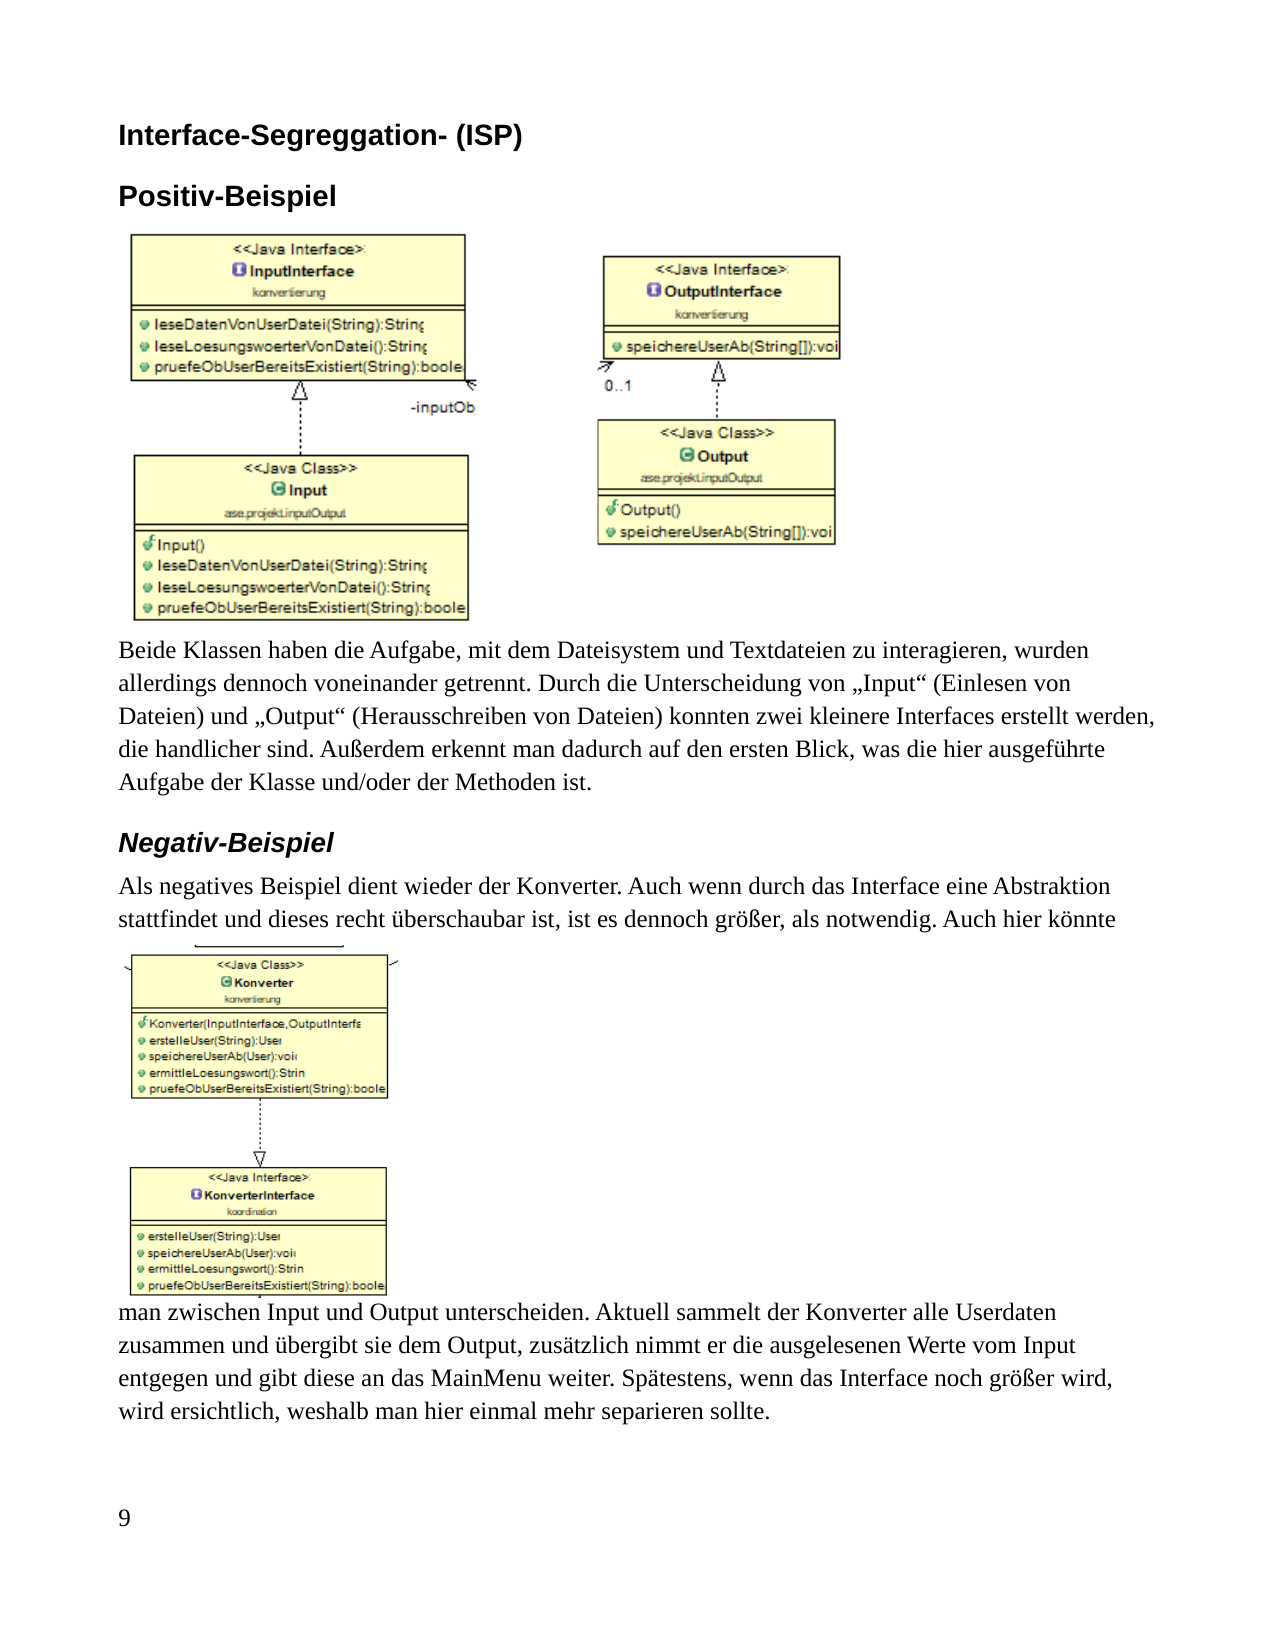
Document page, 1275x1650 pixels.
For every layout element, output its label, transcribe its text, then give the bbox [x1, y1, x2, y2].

text Als negatives Beispiel dient wieder der Konverter. Auch wenn durch das Interface eine Abstraktion stattfindet und dieses recht überschaubar ist, ist es dennoch größer, als notwendig. Auch hier könnte man zwischen Input und Output unterscheiden. Aktuell sammelt der Konverter alle Userdaten zusammen und übergibt sie dem Output, zusätzlich nimmt er die ausgelesenen Werte vom Input entgegen und gibt diese an das MainMenu weiter. Spätestens, wenn das Interface noch größer wird, wird ersichtlich, weshalb man hier einmal mehr separieren sollte. [118, 871, 1157, 1425]
text Beide Klassen haben die Aufgabe, mit dem Dateisystem und Textdateien zu interagieren, wurden allerdings dennoch voneinander getrennt. Durch die Unterscheidung von „Input“ (Einlesen von Dateien) und „Output“ (Herausschreiben von Dateien) konnten zwei kleinere Interfaces erstellt werden, die handlicher sind. Außerdem erkennt man dadurch auf den ersten Blick, was die hier ausgeführte Aufgabe der Klasse und/oder der Methoden ist. [118, 225, 1157, 796]
subtitle Interface-Segreggation- (ISP) [118, 118, 1157, 152]
picture [597, 242, 847, 553]
subtitle Positiv-Beispiel [118, 179, 1157, 213]
picture [123, 225, 477, 635]
picture [124, 945, 399, 1298]
subtitle Negativ-Beispiel [118, 827, 1157, 859]
